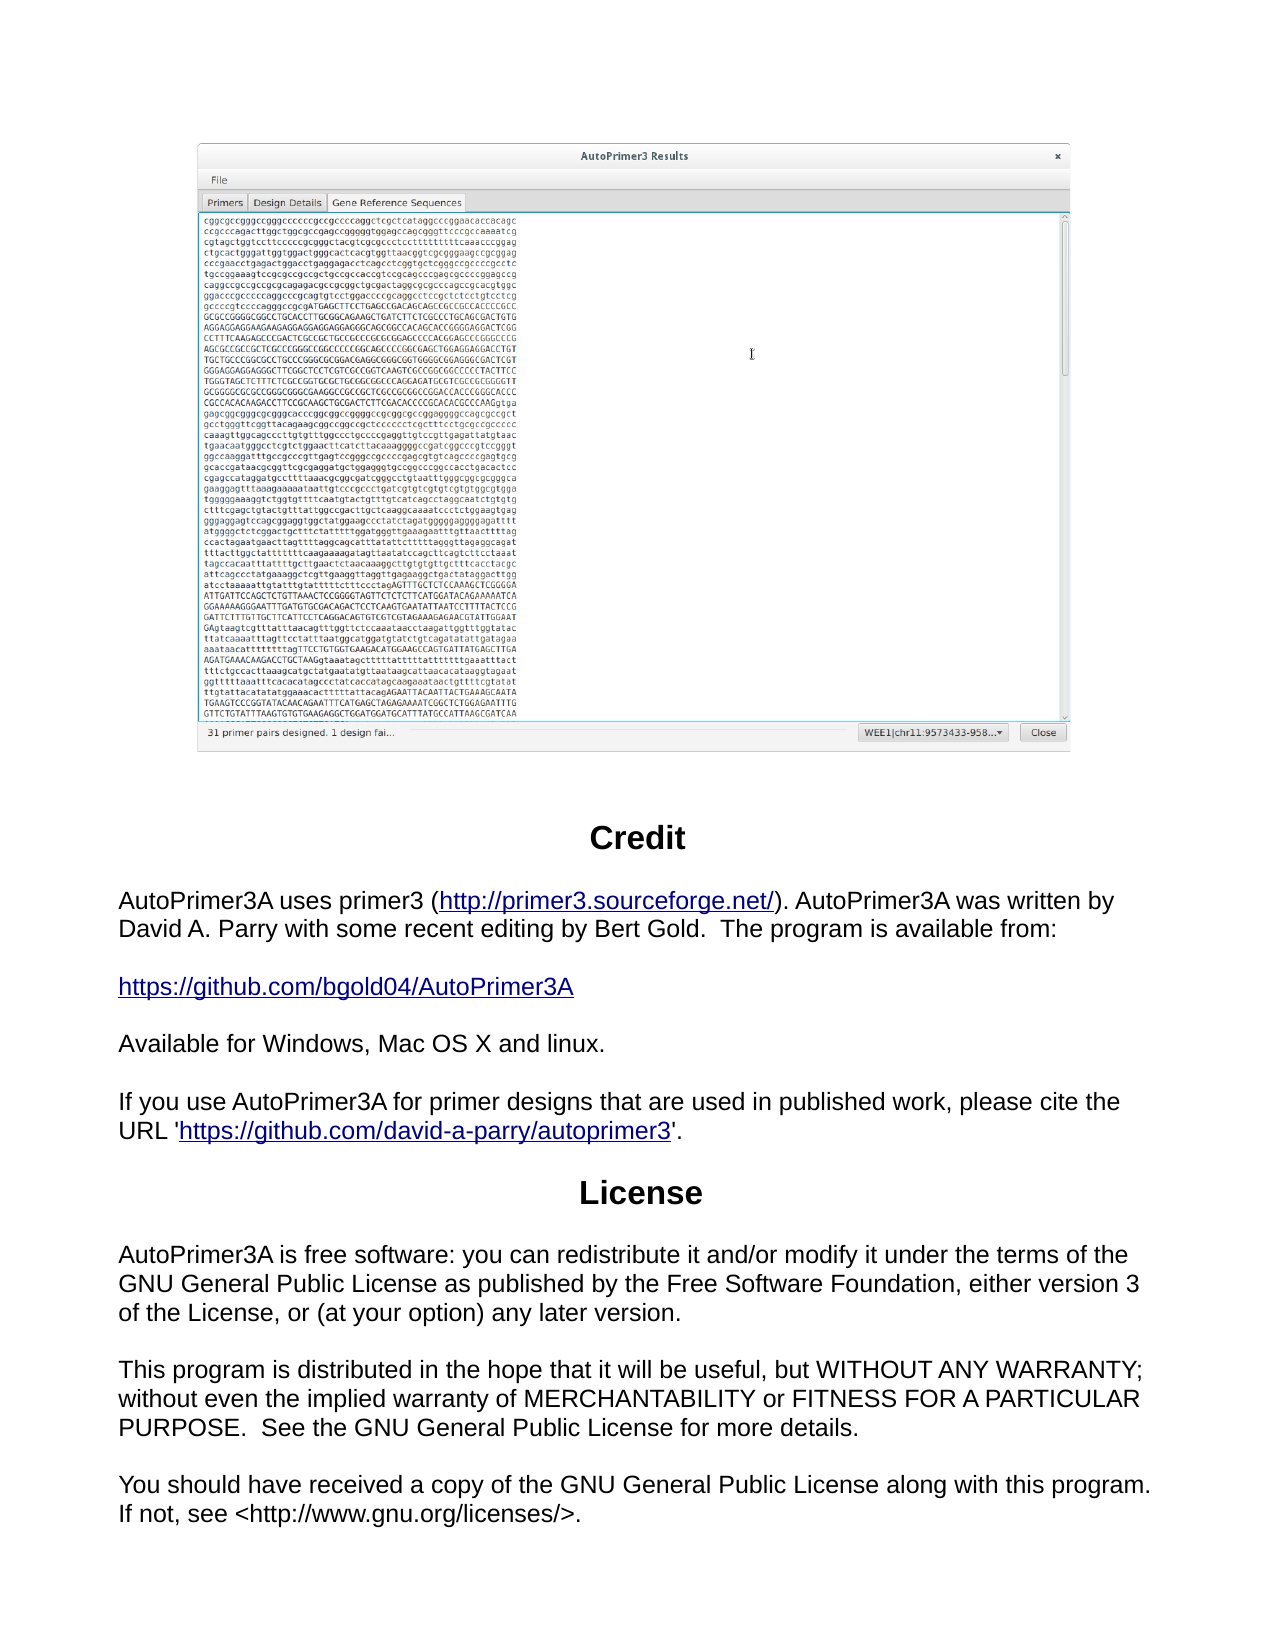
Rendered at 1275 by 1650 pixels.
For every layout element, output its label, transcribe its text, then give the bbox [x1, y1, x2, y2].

text If you use AutoPrimer3A for primer designs that are used in published work, please cite the URL 'https://github.com/david-a-parry/autoprimer3'. [118, 1087, 1157, 1144]
text AutoPrimer3A is free software: you can redistribute it and/or modify it under the terms of the GNU General Public License as published by the Free Software Foundation, either version 3 of the License, or (at your option) any later version. [118, 1240, 1157, 1327]
text You should have received a copy of the GNU General Public License along with this program. If not, see <http://www.gnu.org/licenses/>. [118, 1470, 1157, 1528]
text This program is distributed in the hope that it will be useful, but WITHOUT ANY WARRANTY; without even the implied warranty of MERCHANTABILITY or FITNESS FOR A PARTICULAR PURPOSE. See the GNU General Public License for more details. [118, 1355, 1157, 1442]
picture [197, 143, 1071, 752]
text Available for Windows, Mac OS X and linux. [118, 1029, 1157, 1058]
text Credit [118, 818, 1157, 857]
text https://github.com/bgold04/AutoPrimer3A [118, 972, 1157, 1001]
text License [118, 1173, 1157, 1212]
text AutoPrimer3A uses primer3 (http://primer3.sourceforge.net/). AutoPrimer3A was written by David A. Parry with some recent editing by Bert Gold. The program is available from: [118, 886, 1157, 943]
